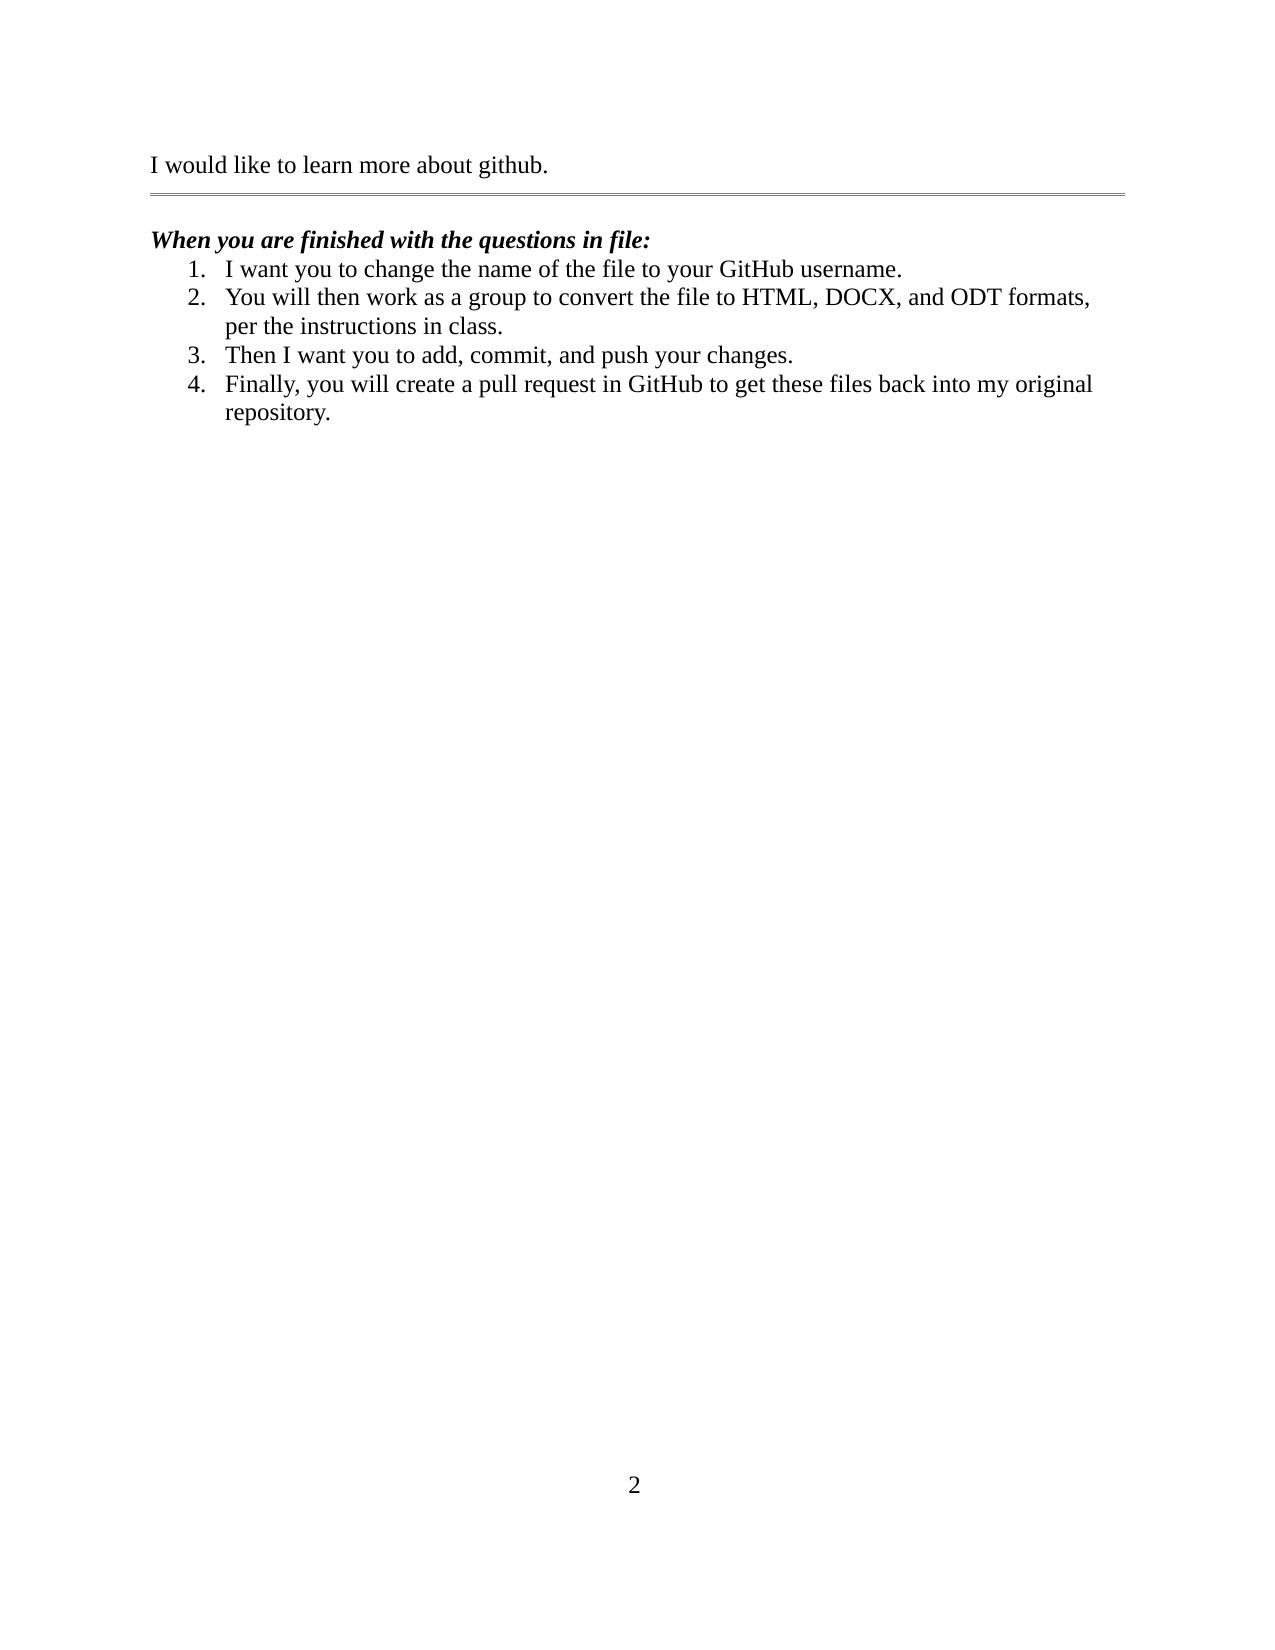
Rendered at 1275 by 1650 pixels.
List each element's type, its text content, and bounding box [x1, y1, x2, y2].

list I want you to change the name of the file to your GitHub username. [187, 254, 1125, 282]
text I would like to learn more about github. [150, 150, 1125, 179]
list You will then work as a group to convert the file to HTML, DOCX, and ODT formats, per the instructions in class. [187, 282, 1125, 340]
text When you are finished with the questions in file: [150, 225, 1125, 254]
list Finally, you will create a pull request in GitHub to get these files back into my original repository. [187, 369, 1125, 426]
list Then I want you to add, commit, and push your changes. [187, 340, 1125, 369]
